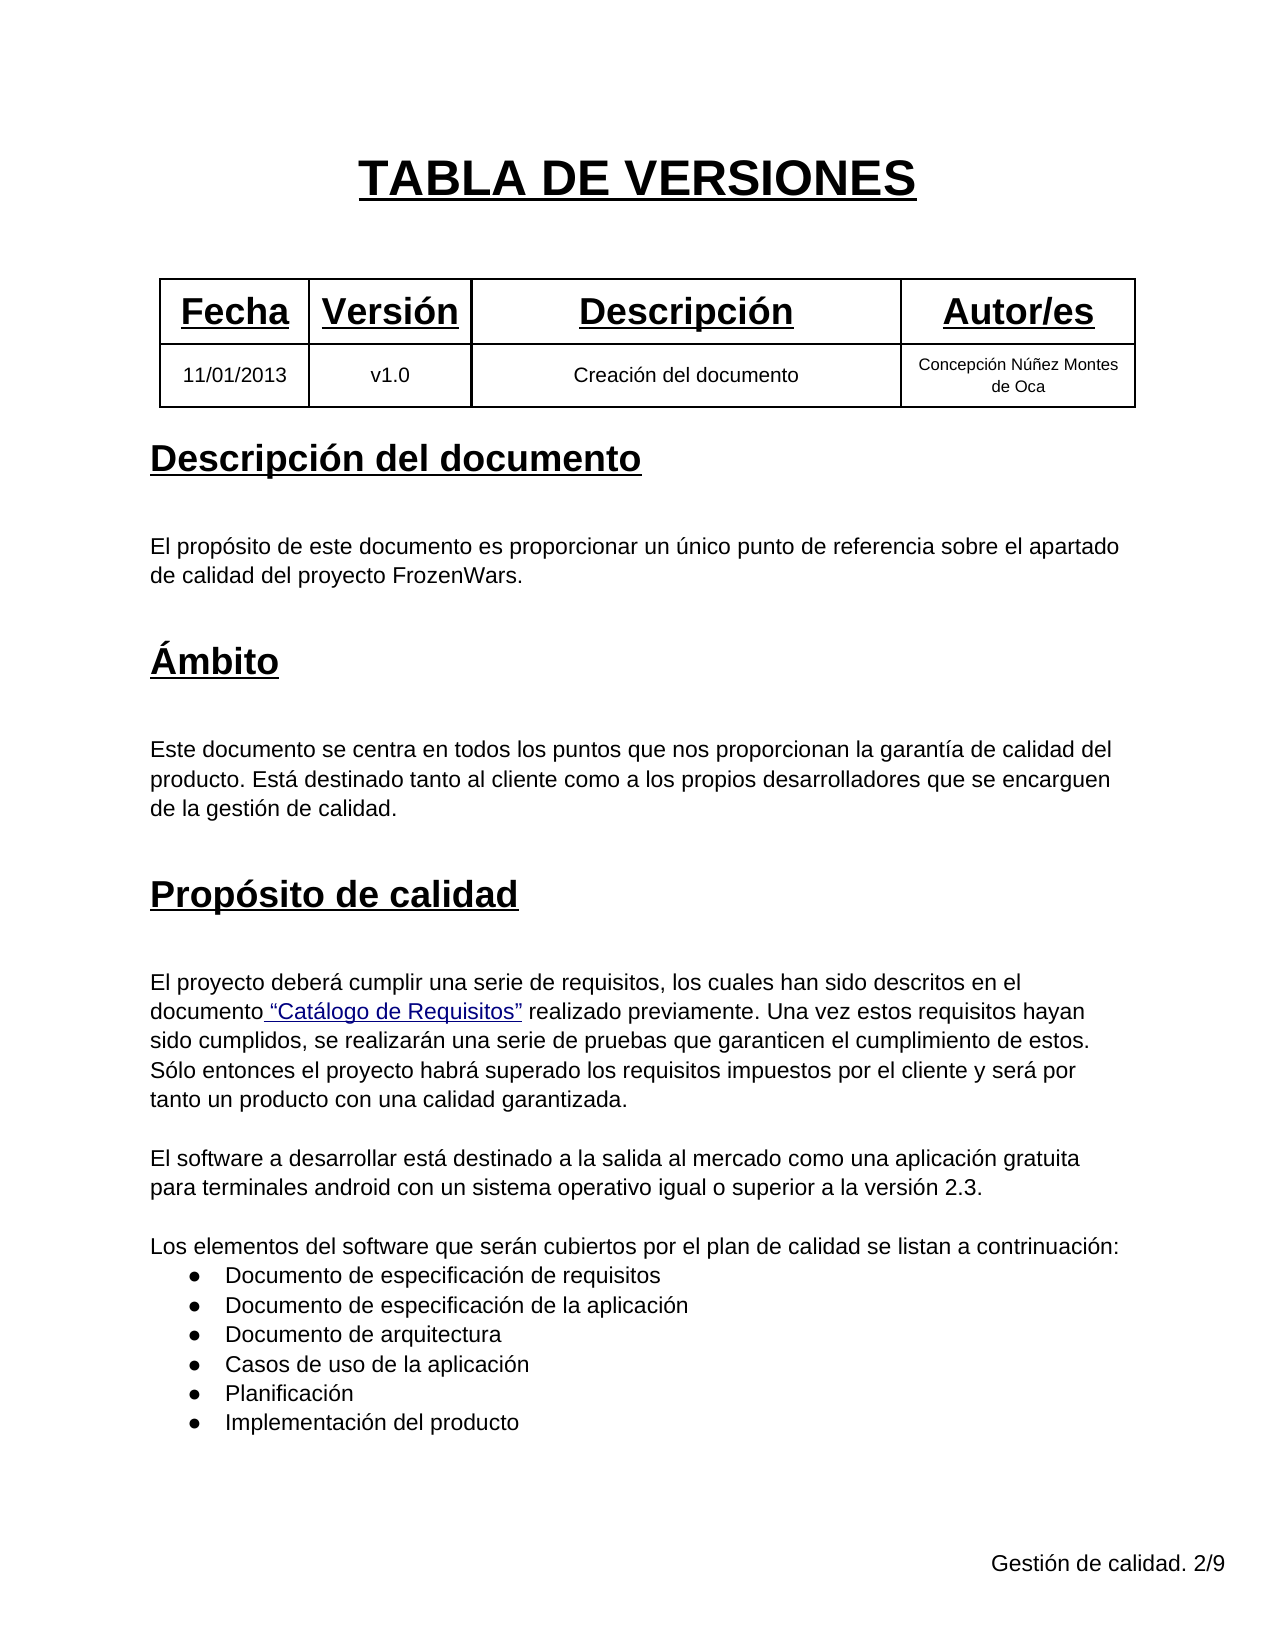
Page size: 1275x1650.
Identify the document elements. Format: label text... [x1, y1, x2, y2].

text Descripción del documento [150, 437, 1125, 479]
table_cell 11/01/2013 [161, 345, 308, 406]
text TABLA DE VERSIONES [150, 150, 1125, 206]
text El proyecto deberá cumplir una serie de requisitos, los cuales han sido descritos en el documento “Catálogo de Requisitos” realizado previamente. Una vez estos requisitos hayan sido cumplidos, se realizarán una serie de pruebas que garanticen el cumplimiento de estos. Sólo entonces el proyecto habrá superado los requisitos impuestos por el cliente y será por tanto un producto con una calidad garantizada. [150, 969, 1125, 1112]
table_header Descripción [473, 280, 900, 343]
text Los elementos del software que serán cubiertos por el plan de calidad se listan a contrinuación: [150, 1234, 1125, 1259]
table_header Fecha [161, 280, 308, 343]
list Implementación del producto [187, 1410, 1125, 1436]
table_header Autor/es [902, 280, 1134, 343]
table_cell Creación del documento [473, 345, 900, 406]
table_cell Concepción Núñez Montes de Oca [902, 345, 1134, 406]
text El software a desarrollar está destinado a la salida al mercado como una aplicación gratuita para terminales android con un sistema operativo igual o superior a la versión 2.3. [150, 1146, 1125, 1201]
list Documento de especificación de la aplicación [187, 1292, 1125, 1318]
list Documento de arquitectura [187, 1322, 1125, 1347]
text El propósito de este documento es proporcionar un único punto de referencia sobre el apartado de calidad del proyecto FrozenWars. [150, 534, 1125, 589]
text Este documento se centra en todos los puntos que nos proporcionan la garantía de calidad del producto. Está destinado tanto al cliente como a los propios desarrolladores que se encarguen de la gestión de calidad. [150, 737, 1125, 821]
table_header Versión [310, 280, 470, 343]
text Ámbito [150, 641, 1125, 682]
list Planificación [187, 1381, 1125, 1406]
list Casos de uso de la aplicación [187, 1351, 1125, 1377]
text Propósito de calidad [150, 873, 1125, 915]
list Documento de especificación de requisitos [187, 1263, 1125, 1289]
table_cell v1.0 [310, 345, 470, 406]
